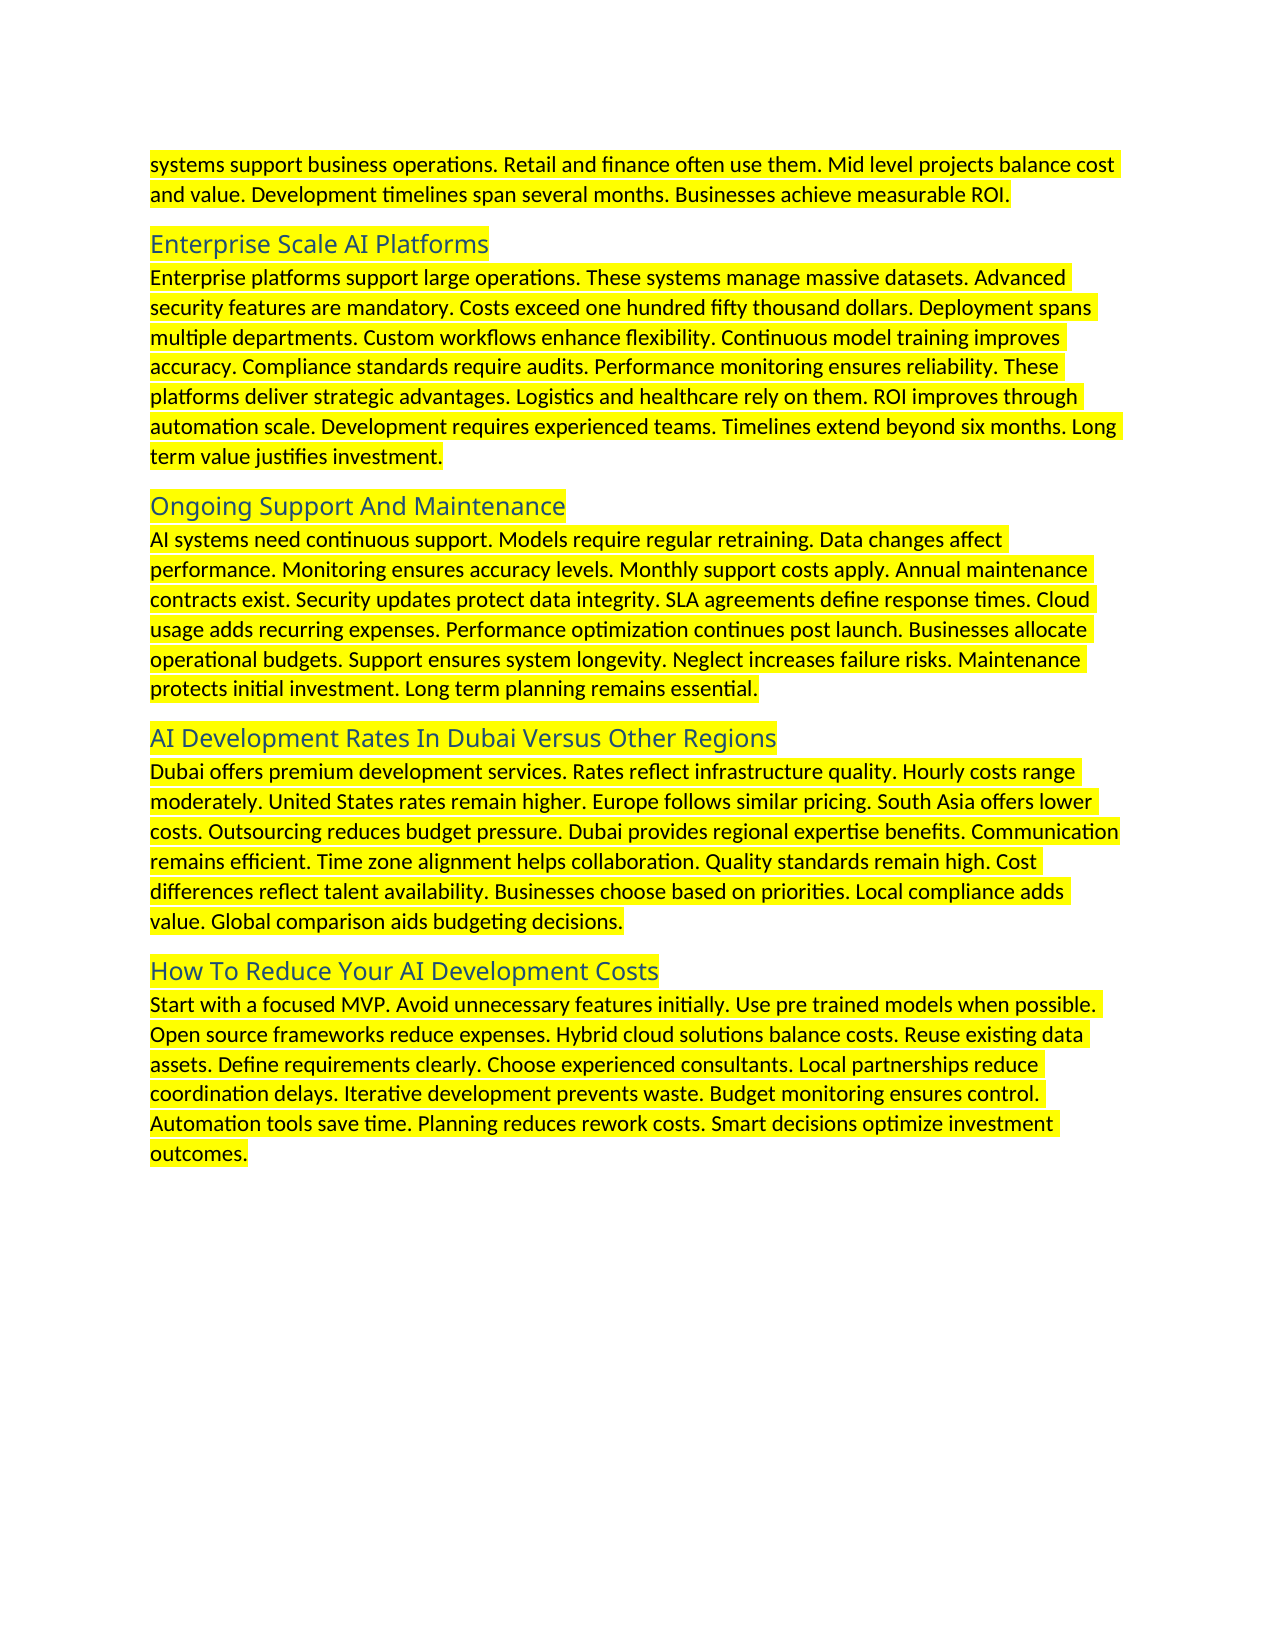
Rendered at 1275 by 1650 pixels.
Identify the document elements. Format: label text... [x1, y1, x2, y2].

subtitle AI Development Rates In Dubai Versus Other Regions [150, 721, 1125, 755]
text systems support business operations. Retail and finance often use them. Mid level projects balance cost and value. Development timelines span several months. Businesses achieve measurable ROI. [150, 150, 1125, 208]
subtitle Enterprise Scale AI Platforms [150, 226, 1125, 261]
text AI systems need continuous support. Models require regular retraining. Data changes affect performance. Monitoring ensures accuracy levels. Monthly support costs apply. Annual maintenance contracts exist. Security updates protect data integrity. SLA agreements define response times. Cloud usage adds recurring expenses. Performance optimization continues post launch. Businesses allocate operational budgets. Support ensures system longevity. Neglect increases failure risks. Maintenance protects initial investment. Long term planning remains essential. [150, 525, 1125, 703]
text Start with a focused MVP. Avoid unnecessary features initially. Use pre trained models when possible. Open source frameworks reduce expenses. Hybrid cloud solutions balance costs. Reuse existing data assets. Define requirements clearly. Choose experienced consultants. Local partnerships reduce coordination delays. Iterative development prevents waste. Budget monitoring ensures control. Automation tools save time. Planning reduces rework costs. Smart decisions optimize investment outcomes. [150, 990, 1125, 1167]
text Dubai offers premium development services. Rates reflect infrastructure quality. Hourly costs range moderately. United States rates remain higher. Europe follows similar pricing. South Asia offers lower costs. Outsourcing reduces budget pressure. Dubai provides regional expertise benefits. Communication remains efficient. Time zone alignment helps collaboration. Quality standards remain high. Cost differences reflect talent availability. Businesses choose based on priorities. Local compliance adds value. Global comparison aids budgeting decisions. [150, 757, 1125, 935]
text Enterprise platforms support large operations. These systems manage massive datasets. Advanced security features are mandatory. Costs exceed one hundred fifty thousand dollars. Deployment spans multiple departments. Custom workflows enhance flexibility. Continuous model training improves accuracy. Compliance standards require audits. Performance monitoring ensures reliability. These platforms deliver strategic advantages. Logistics and healthcare rely on them. ROI improves through automation scale. Development requires experienced teams. Timelines extend beyond six months. Long term value justifies investment. [150, 263, 1125, 470]
subtitle How To Reduce Your AI Development Costs [150, 953, 1125, 988]
subtitle Ongoing Support And Maintenance [150, 489, 1125, 523]
